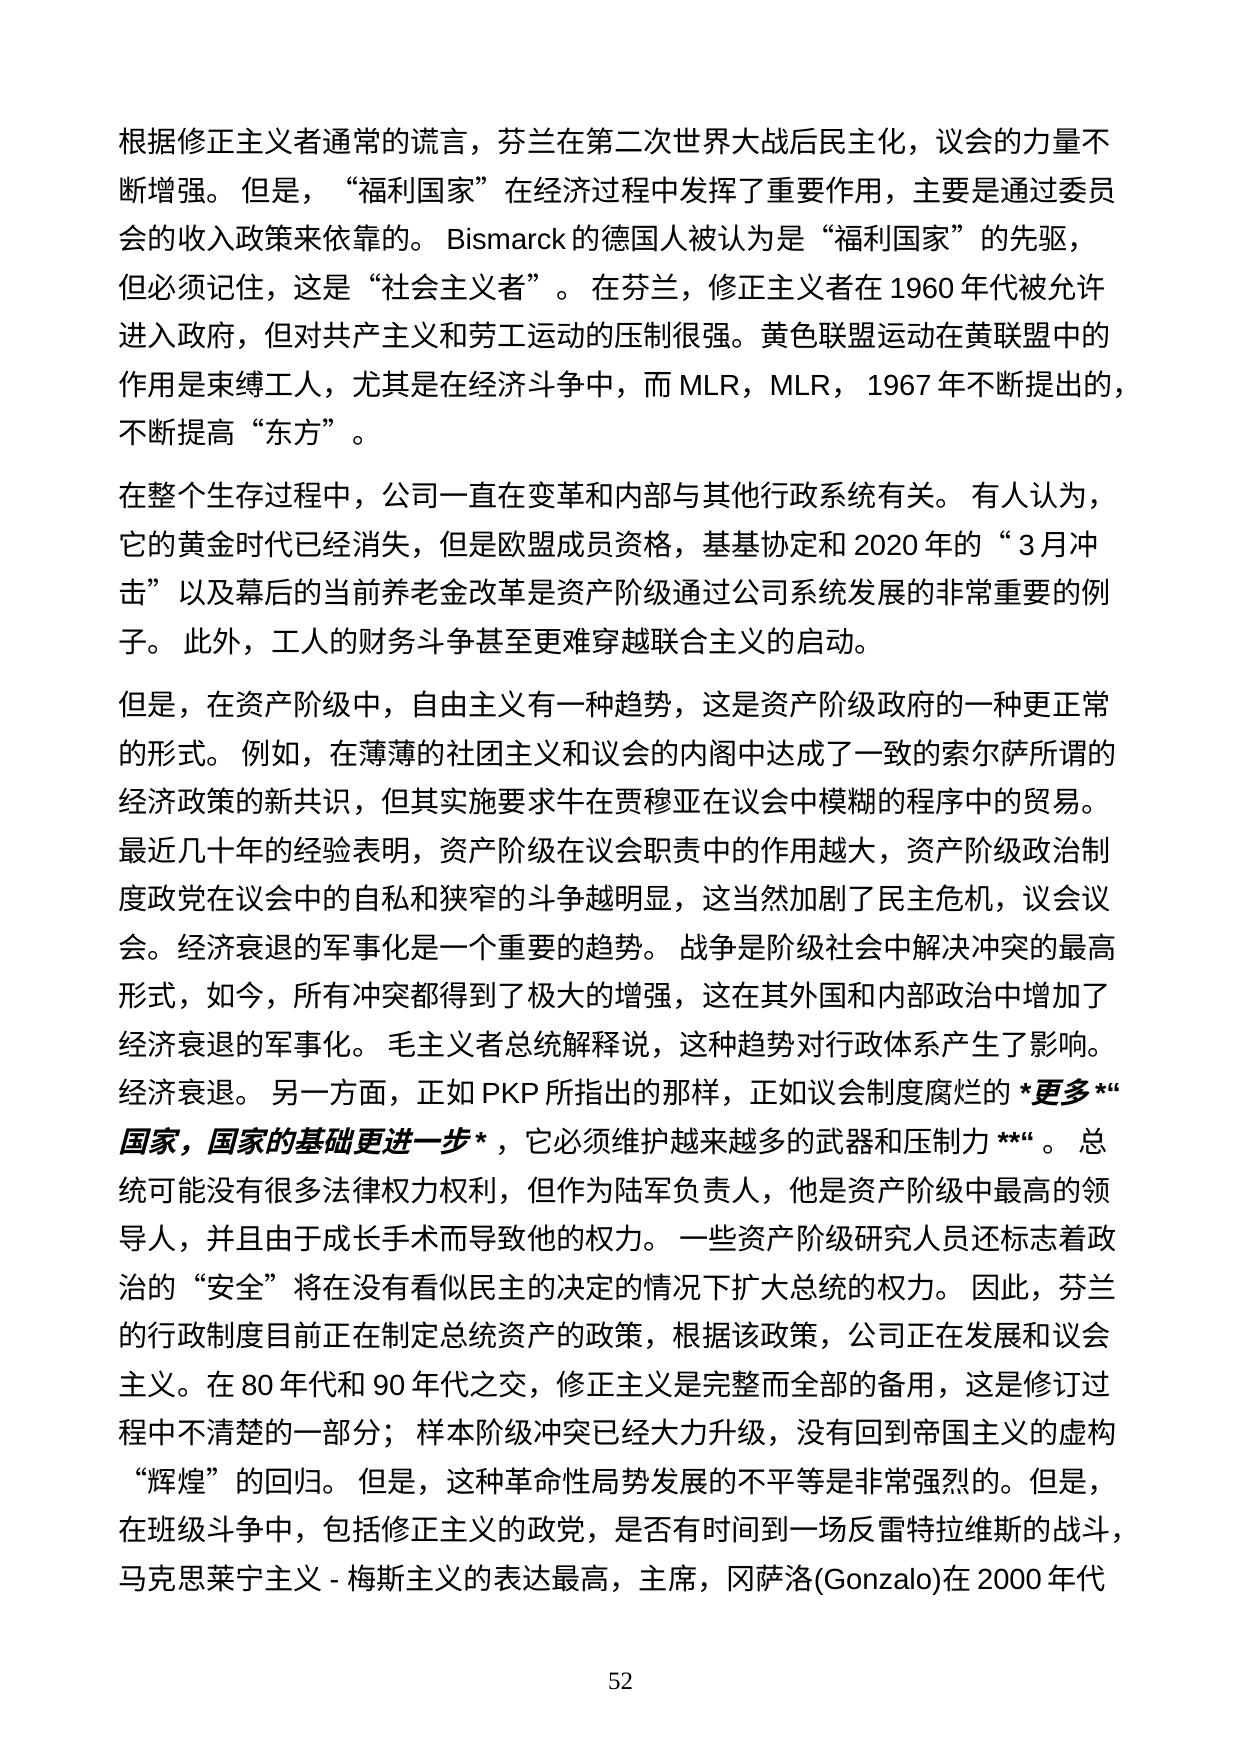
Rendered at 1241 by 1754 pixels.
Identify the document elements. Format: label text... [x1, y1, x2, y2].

text 在整个生存过程中，公司一直在变革和内部与其他行政系统有关。 有人认为，它的黄金时代已经消失，但是欧盟成员资格，基基协定和2020年的“ 3月冲击”以及幕后的当前养老金改革是资产阶级通过公司系统发展的非常重要的例子。 此外，工人的财务斗争甚至更难穿越联合主义的启动。 [118, 473, 1122, 661]
text 但是，在资产阶级中，自由主义有一种趋势，这是资产阶级政府的一种更正常的形式。 例如，在薄薄的社团主义和议会的内阁中达成了一致的索尔萨所谓的经济政策的新共识，但其实施要求牛在贾穆亚在议会中模糊的程序中的贸易。 最近几十年的经验表明，资产阶级在议会职责中的作用越大，资产阶级政治制度政党在议会中的自私和狭窄的斗争越明显，这当然加剧了民主危机，议会议会。经济衰退的军事化是一个重要的趋势。 战争是阶级社会中解决冲突的最高形式，如今，所有冲突都得到了极大的增强，这在其外国和内部政治中增加了经济衰退的军事化。 毛主义者总统解释说，这种趋势对行政体系产生了影响。经济衰退。 另一方面，正如PKP所指出的那样，正如议会制度腐烂的 *更多 *“ 国家，国家的基础更进一步 * ，它必须维护越来越多的武器和压制力 **“ 。 总统可能没有很多法律权力权利，但作为陆军负责人，他是资产阶级中最高的领导人，并且由于成长手术而导致他的权力。 一些资产阶级研究人员还标志着政治的“安全”将在没有看似民主的决定的情况下扩大总统的权力。 因此，芬兰的行政制度目前正在制定总统资产的政策，根据该政策，公司正在发展和议会主义。在80年代和90年代之交，修正主义是完整而全部的备用，这是修订过程中不清楚的一部分； 样本阶级冲突已经大力升级，没有回到帝国主义的虚构“辉煌”的回归。 但是，这种革命性局势发展的不平等是非常强烈的。但是，在班级斗争中，包括修正主义的政党，是否有时间到一场反雷特拉维斯的战斗，马克思莱宁主义 - 梅斯主义的表达最高，主席，冈萨洛(Gonzalo)在2000年代第一世纪的普遍资格。 在过去的15年中，这种无产阶级意识形态与其不平等的硬度实现了持久性。 [118, 682, 1122, 1598]
text 根据修正主义者通常的谎言，芬兰在第二次世界大战后民主化，议会的力量不断增强。 但是，“福利国家”在经济过程中发挥了重要作用，主要是通过委员会的收入政策来依靠的。 Bismarck的德国人被认为是“福利国家”的先驱，但必须记住，这是“社会主义者”。 在芬兰，修正主义者在1960年代被允许进入政府，但对共产主义和劳工运动的压制很强。黄色联盟运动在黄联盟中的作用是束缚工人，尤其是在经济斗争中，而MLR，MLR， 1967年不断提出的，不断提高“东方”。 [118, 118, 1122, 452]
